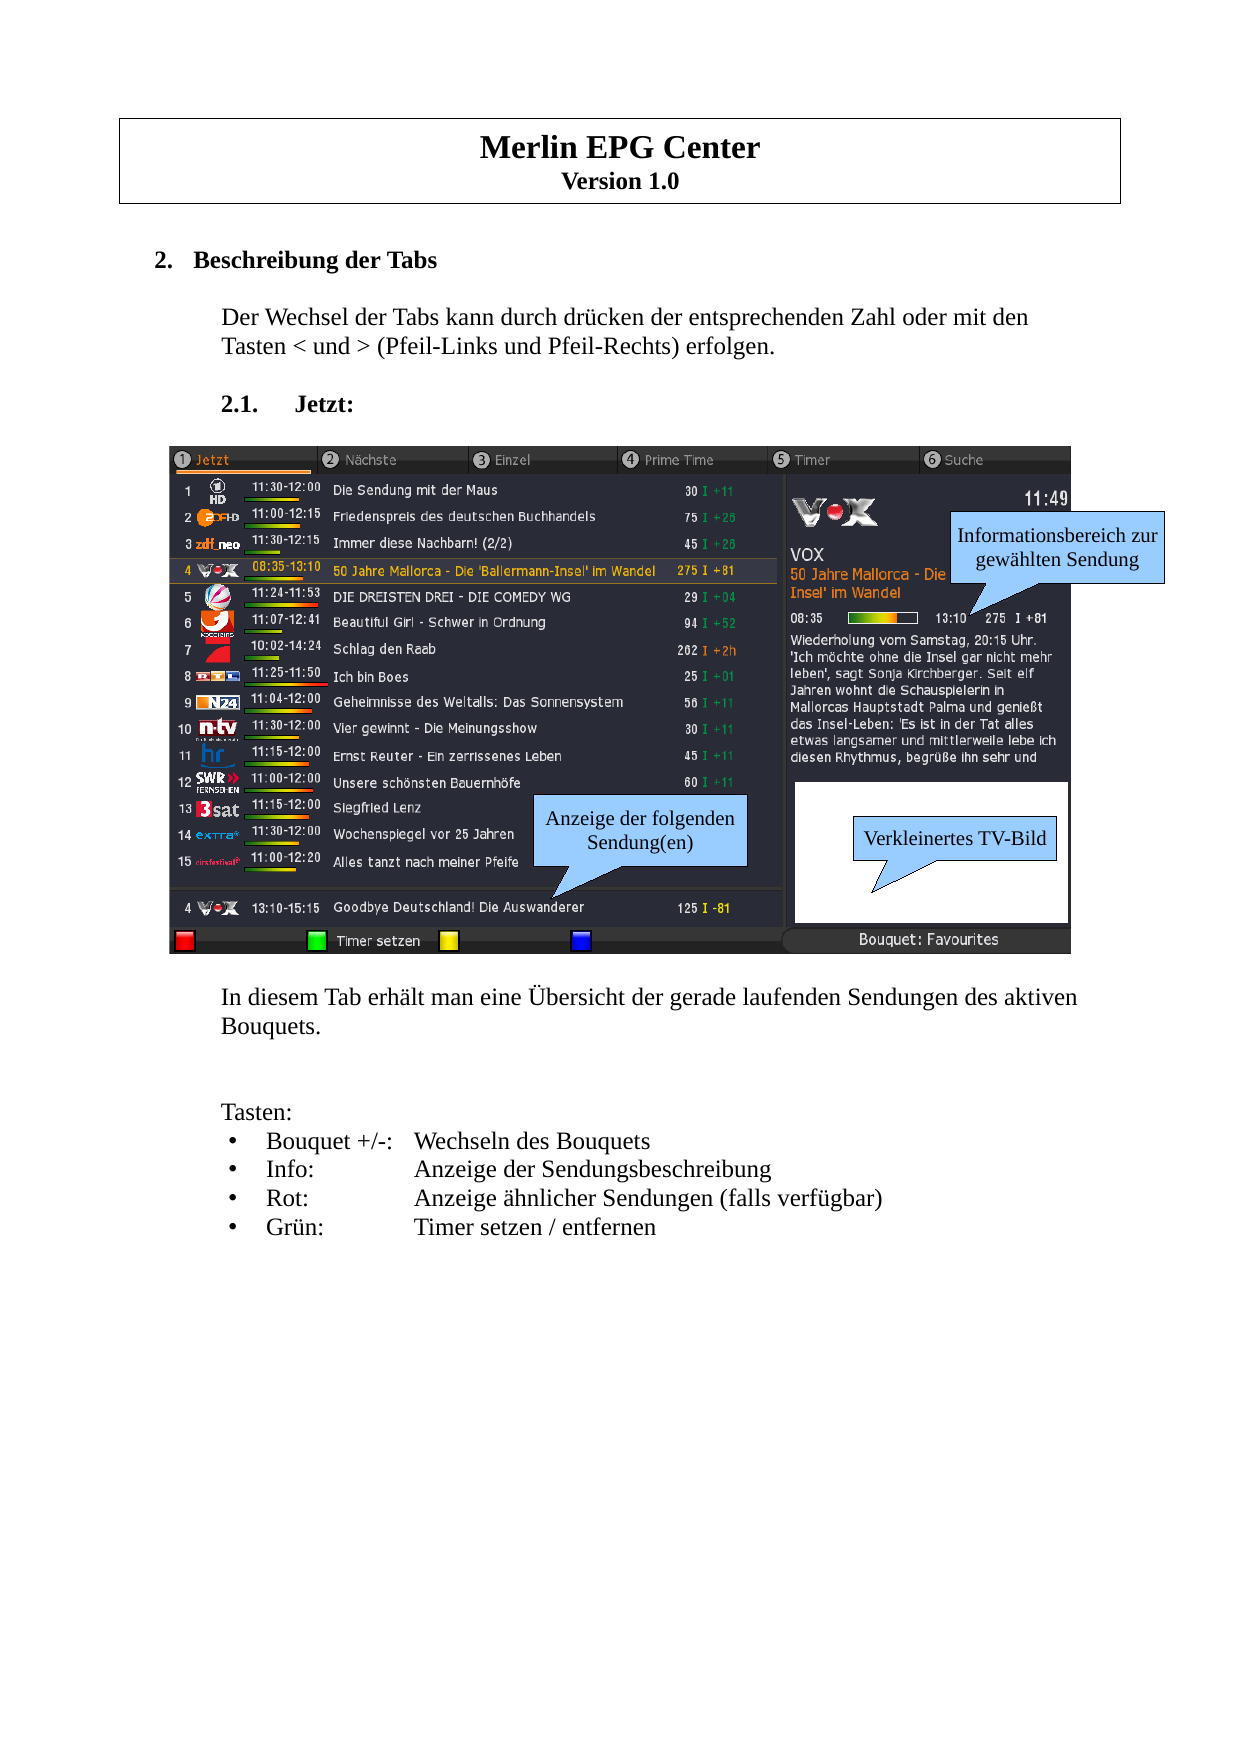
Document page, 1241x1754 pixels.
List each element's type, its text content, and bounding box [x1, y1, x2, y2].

picture [169, 446, 1071, 954]
list Bouquet +/-: Wechseln des Bouquets [228, 1126, 1122, 1154]
list 2.1. Jetzt: [221, 389, 1122, 417]
list Info: Anzeige der Sendungsbeschreibung [228, 1154, 1122, 1183]
list Beschreibung der Tabs [148, 245, 1122, 274]
list Rot: Anzeige ähnlicher Sendungen (falls verfügbar) [228, 1183, 1122, 1212]
list Grün: Timer setzen / entfernen [228, 1212, 1122, 1241]
text In diesem Tab erhält man eine Übersicht der gerade laufenden Sendungen des aktiven Bouquets. [221, 982, 1122, 1039]
text Tasten < und > (Pfeil-Links und Pfeil-Rechts) erfolgen. [176, 331, 1122, 360]
text Tasten: [221, 1097, 1122, 1126]
text Der Wechsel der Tabs kann durch drücken der entsprechenden Zahl oder mit den [176, 302, 1122, 331]
